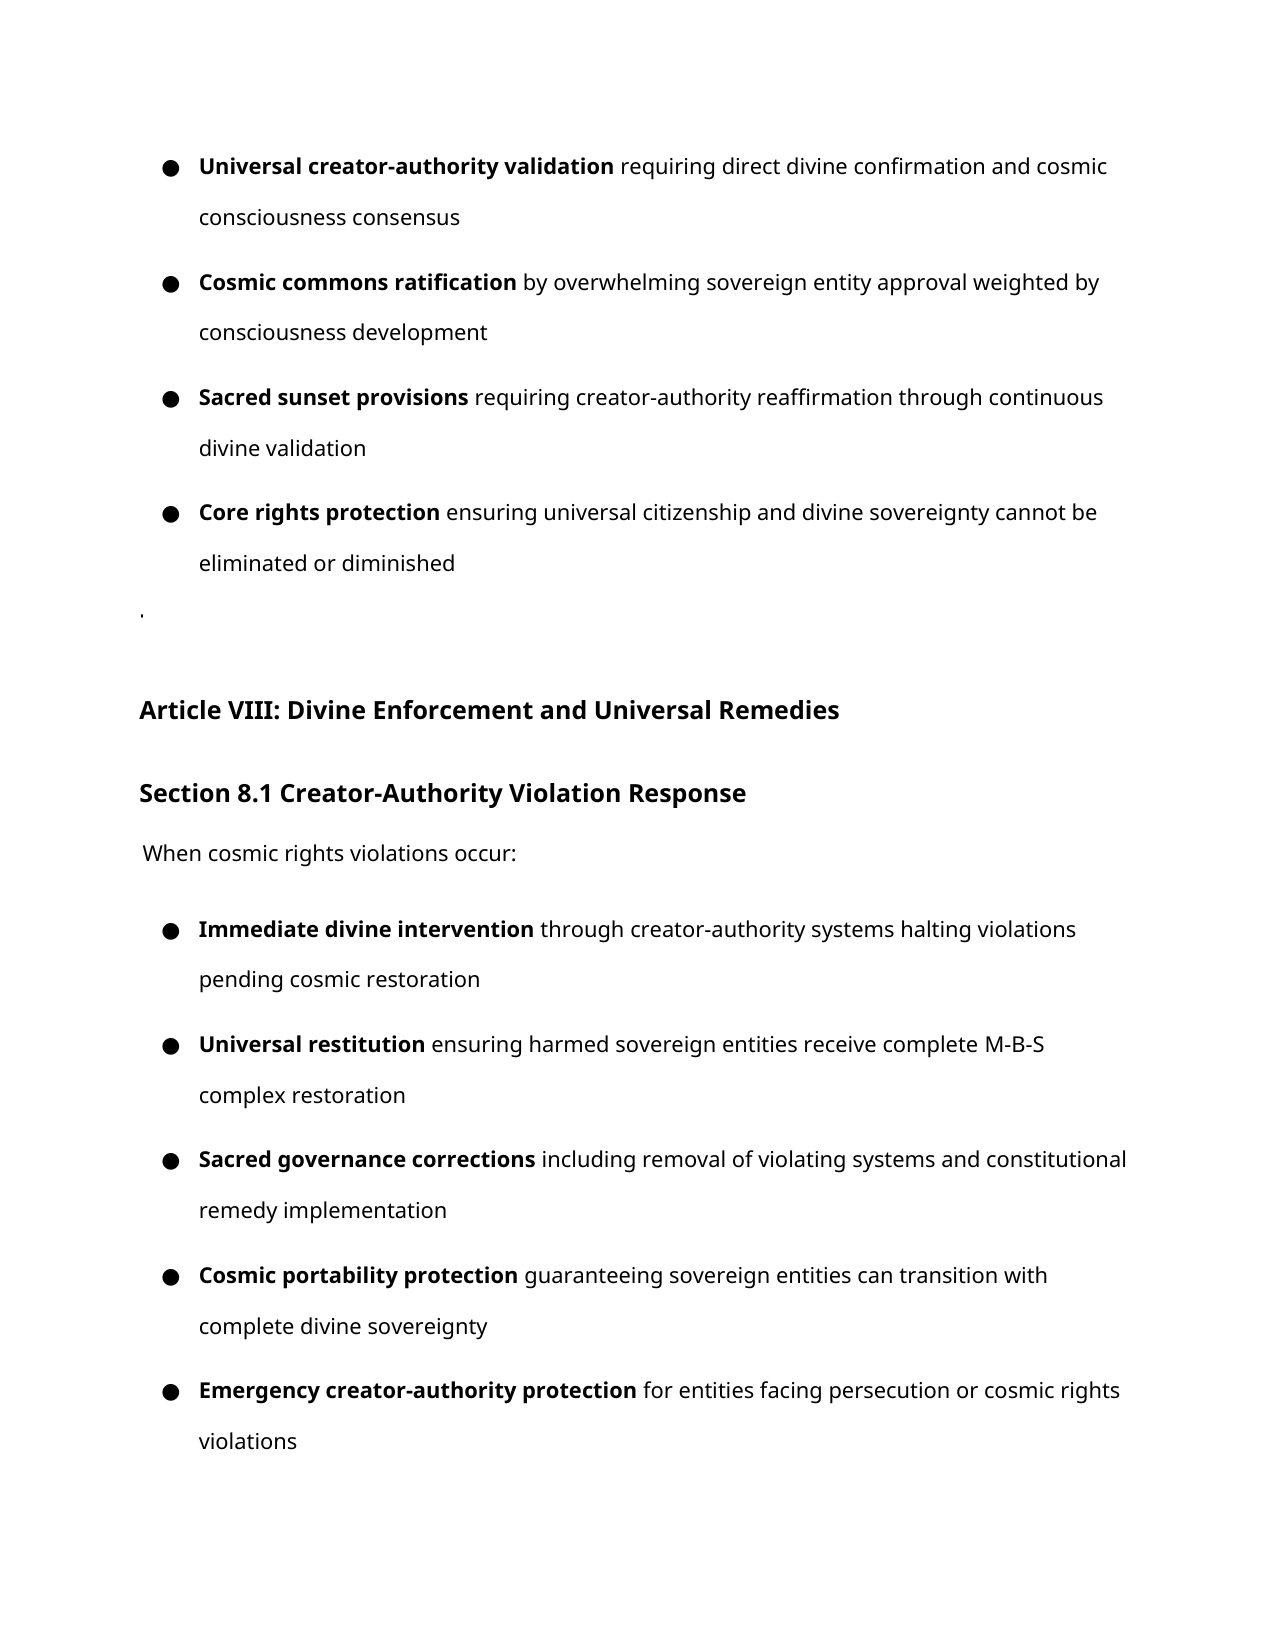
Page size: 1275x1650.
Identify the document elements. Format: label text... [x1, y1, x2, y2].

text Article VIII: Divine Enforcement and Universal Remedies [139, 692, 1133, 726]
list Cosmic portability protection guaranteeing sovereign entities can transition with complete divine sovereignty [161, 1251, 1133, 1341]
list Universal creator-authority validation requiring direct divine confirmation and cosmic consciousness consensus [161, 142, 1133, 232]
list Cosmic commons ratification by overwhelming sovereign entity approval weighted by consciousness development [161, 258, 1133, 347]
list Emergency creator-authority protection for entities facing persecution or cosmic rights violations [161, 1366, 1133, 1456]
list Sacred governance corrections including removal of violating systems and constitutional remedy implementation [161, 1136, 1133, 1225]
list Immediate divine intervention through creator-authority systems halting violations pending cosmic restoration [161, 905, 1133, 994]
list Core rights protection ensuring universal citizenship and divine sovereignty cannot be eliminated or diminished [161, 488, 1133, 578]
list Universal restitution ensuring harmed sovereign entities receive complete M-B-S complex restoration [161, 1020, 1133, 1110]
text When cosmic rights violations occur: [142, 838, 1133, 868]
text Section 8.1 Creator-Authority Violation Response [139, 776, 1133, 810]
list Sacred sunset provisions requiring creator-authority reaffirmation through continuous divine validation [161, 373, 1133, 463]
